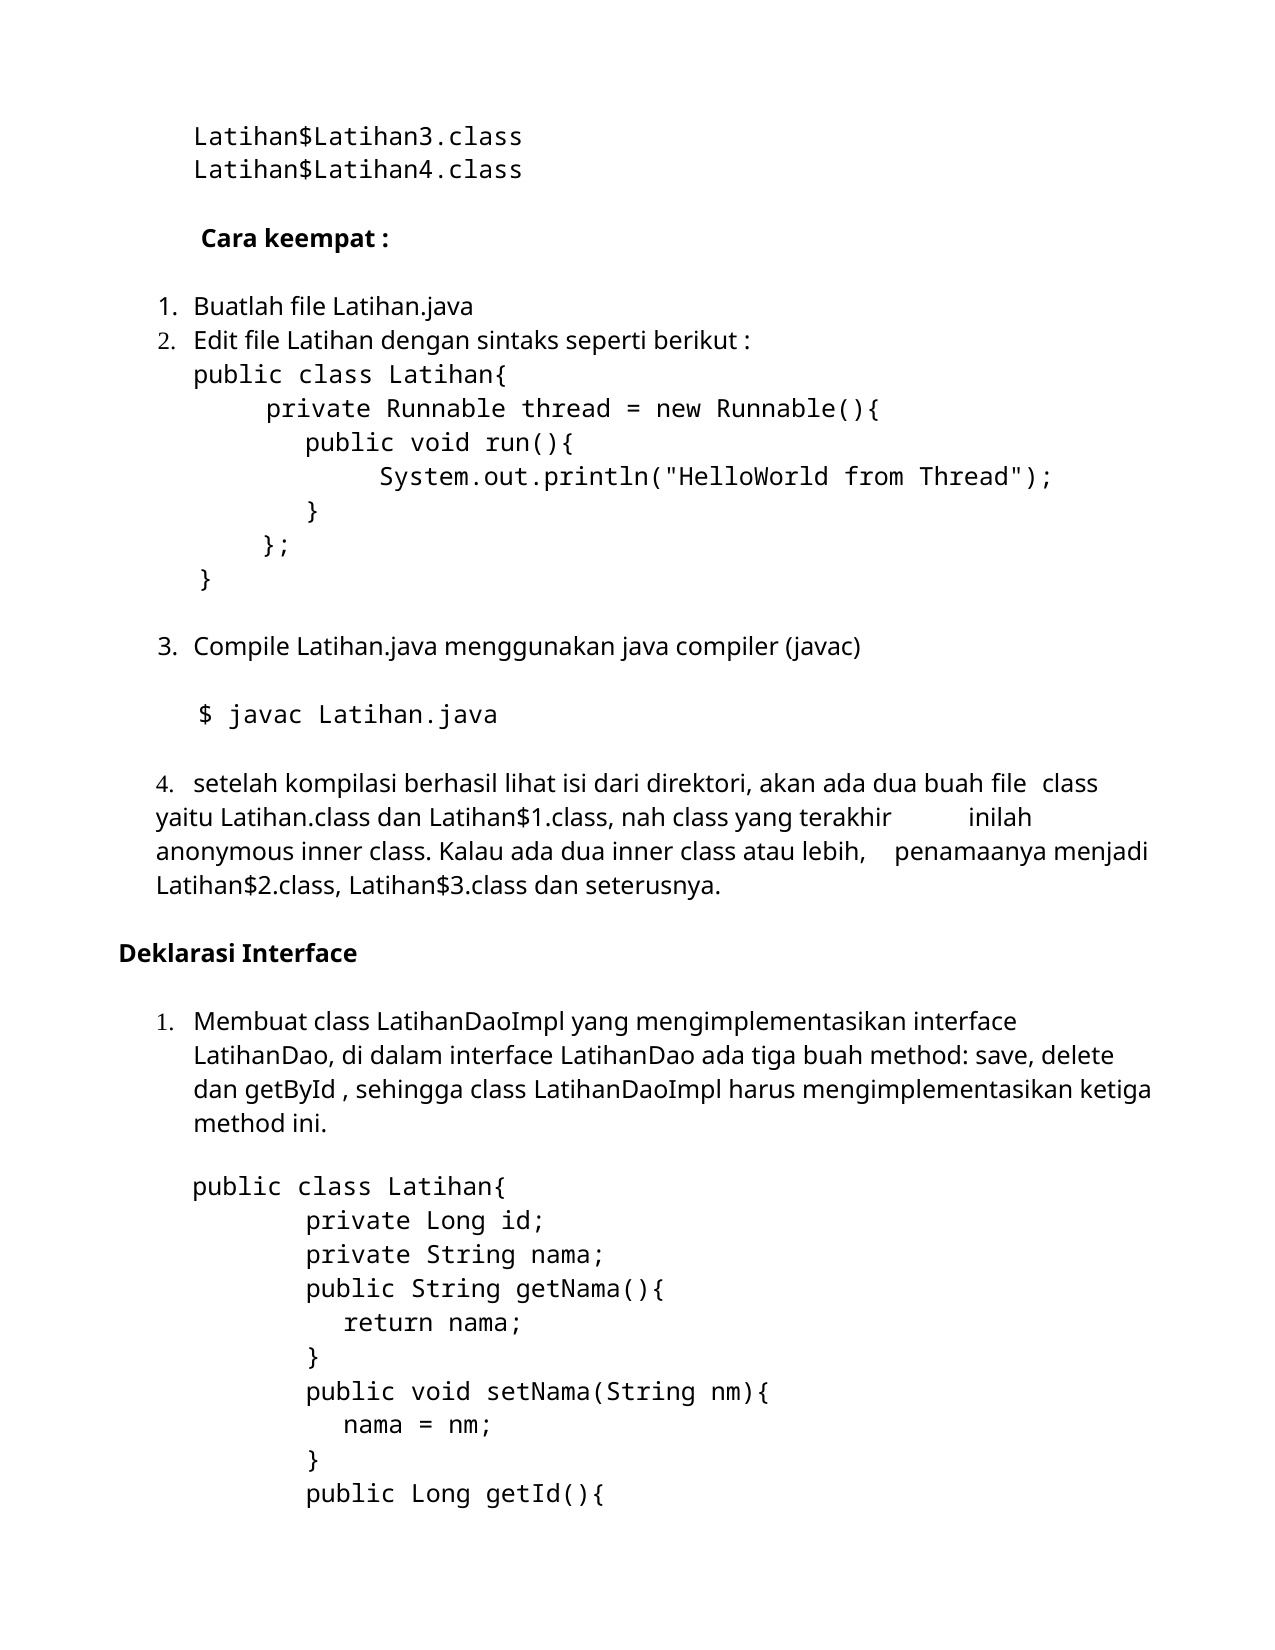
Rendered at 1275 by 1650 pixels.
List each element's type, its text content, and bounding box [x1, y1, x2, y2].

list public String getNama(){ [268, 1271, 1157, 1305]
list public Long getId(){ [268, 1475, 1157, 1509]
text public class Latihan{ [118, 1169, 1157, 1203]
list public void setNama(String nm){ [268, 1373, 1157, 1407]
list Compile Latihan.java menggunakan java compiler (javac) $ javac Latihan.java [157, 629, 1157, 765]
list } [268, 1441, 1157, 1475]
list Membuat class LatihanDaoImpl yang mengimplementasikan interface LatihanDao, di dalam interface LatihanDao ada tiga buah method: save, delete dan getById , sehingga class LatihanDaoImpl harus mengimplementasikan ketiga method ini. [156, 1004, 1157, 1169]
list Latihan$Latihan4.class [156, 152, 1157, 186]
text } [157, 493, 1157, 527]
list setelah kompilasi berhasil lihat isi dari direktori, akan ada dua buah file class yaitu Latihan.class dan Latihan$1.class, nah class yang terakhir inilah anonymous inner class. Kalau ada dua inner class atau lebih, penamaanya menjadi Latihan$2.class, Latihan$3.class dan seterusnya. [156, 765, 1157, 902]
text Deklarasi Interface [118, 936, 1157, 970]
list } [268, 1339, 1157, 1373]
list private Long id; [268, 1203, 1157, 1237]
list Buatlah file Latihan.java [157, 288, 1157, 322]
text }; [157, 527, 1157, 561]
list nama = nm; [306, 1407, 1157, 1441]
text } [157, 561, 1157, 629]
text System.out.println("HelloWorld from Thread"); [157, 459, 1157, 493]
list Edit file Latihan dengan sintaks seperti berikut : public class Latihan{ [157, 322, 1157, 391]
list return nama; [306, 1305, 1157, 1339]
list private String nama; [268, 1237, 1157, 1271]
text public void run(){ [157, 425, 1157, 459]
list Latihan$Latihan3.class [156, 118, 1157, 152]
text Cara keempat : [118, 220, 1157, 288]
text private Runnable thread = new Runnable(){ [118, 391, 1157, 425]
